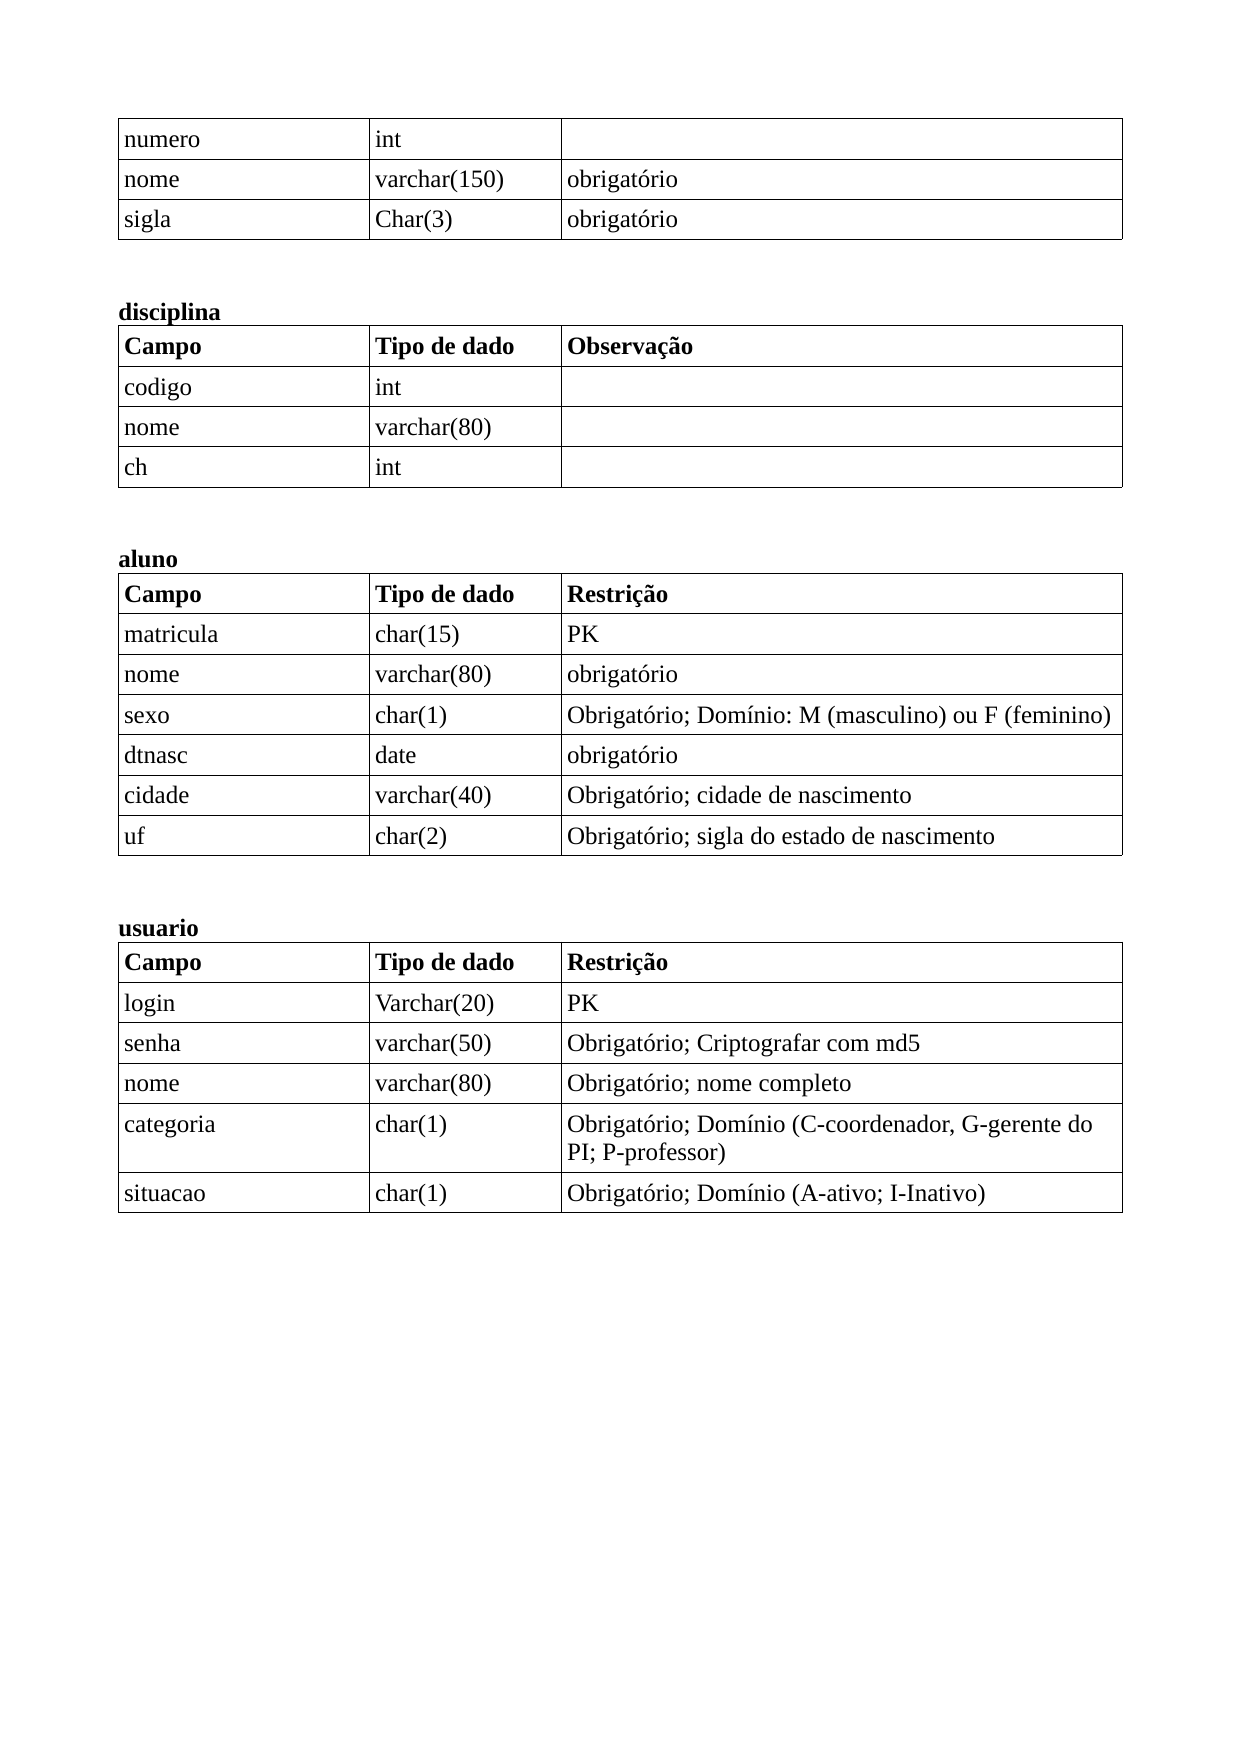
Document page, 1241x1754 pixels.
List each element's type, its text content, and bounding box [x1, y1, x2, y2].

table_cell varchar(150) [370, 160, 561, 199]
table_cell char(1) [370, 1104, 561, 1172]
table_cell dtnasc [119, 735, 369, 774]
table_cell date [370, 735, 561, 774]
table_cell nome [119, 407, 369, 446]
table_cell nome [119, 160, 369, 199]
table_cell [562, 407, 1122, 446]
table_cell Obrigatório; Domínio (A-ativo; I-Inativo) [562, 1173, 1122, 1212]
table_cell varchar(50) [370, 1023, 561, 1062]
table_cell codigo [119, 367, 369, 406]
table_header Restrição [562, 943, 1122, 982]
table_cell varchar(40) [370, 776, 561, 815]
table_cell Char(3) [370, 200, 561, 239]
table_cell numero [119, 119, 369, 158]
table_cell uf [119, 816, 369, 855]
table_cell nome [119, 655, 369, 694]
table_header Observação [562, 326, 1122, 366]
table_header Tipo de dado [370, 943, 561, 982]
table_header Campo [119, 943, 369, 982]
table_cell char(1) [370, 1173, 561, 1212]
table_cell [562, 367, 1122, 406]
table_cell sigla [119, 200, 369, 239]
table_cell int [370, 367, 561, 406]
table_header Campo [119, 326, 369, 366]
table_cell varchar(80) [370, 407, 561, 446]
table_cell PK [562, 614, 1122, 654]
table_cell [562, 447, 1122, 487]
table_cell obrigatório [562, 160, 1122, 199]
table_cell Obrigatório; sigla do estado de nascimento [562, 816, 1122, 855]
table_cell ch [119, 447, 369, 487]
table_cell varchar(80) [370, 655, 561, 694]
table_cell char(1) [370, 695, 561, 734]
table_cell login [119, 983, 369, 1022]
table_cell Obrigatório; Criptografar com md5 [562, 1023, 1122, 1062]
table_header Tipo de dado [370, 574, 561, 613]
table_cell obrigatório [562, 200, 1122, 239]
table_cell char(2) [370, 816, 561, 855]
table_cell int [370, 447, 561, 487]
table_cell PK [562, 983, 1122, 1022]
table_cell Obrigatório; Domínio (C-coordenador, G-gerente do PI; P-professor) [562, 1104, 1122, 1172]
table_cell int [370, 119, 561, 158]
table_cell categoria [119, 1104, 369, 1172]
table_cell cidade [119, 776, 369, 815]
table_cell situacao [119, 1173, 369, 1212]
table_cell Obrigatório; cidade de nascimento [562, 776, 1122, 815]
table_header Tipo de dado [370, 326, 561, 366]
text aluno [118, 544, 1122, 573]
table_header Restrição [562, 574, 1122, 613]
table_cell char(15) [370, 614, 561, 654]
text disciplina [118, 297, 1122, 325]
table_cell Obrigatório; nome completo [562, 1064, 1122, 1103]
table_cell obrigatório [562, 655, 1122, 694]
table_cell Varchar(20) [370, 983, 561, 1022]
table_cell obrigatório [562, 735, 1122, 774]
table_cell matricula [119, 614, 369, 654]
table_cell Obrigatório; Domínio: M (masculino) ou F (feminino) [562, 695, 1122, 734]
text usuario [118, 913, 1122, 942]
table_cell nome [119, 1064, 369, 1103]
table_cell sexo [119, 695, 369, 734]
table_cell senha [119, 1023, 369, 1062]
table_cell varchar(80) [370, 1064, 561, 1103]
table_cell [562, 119, 1122, 158]
table_header Campo [119, 574, 369, 613]
